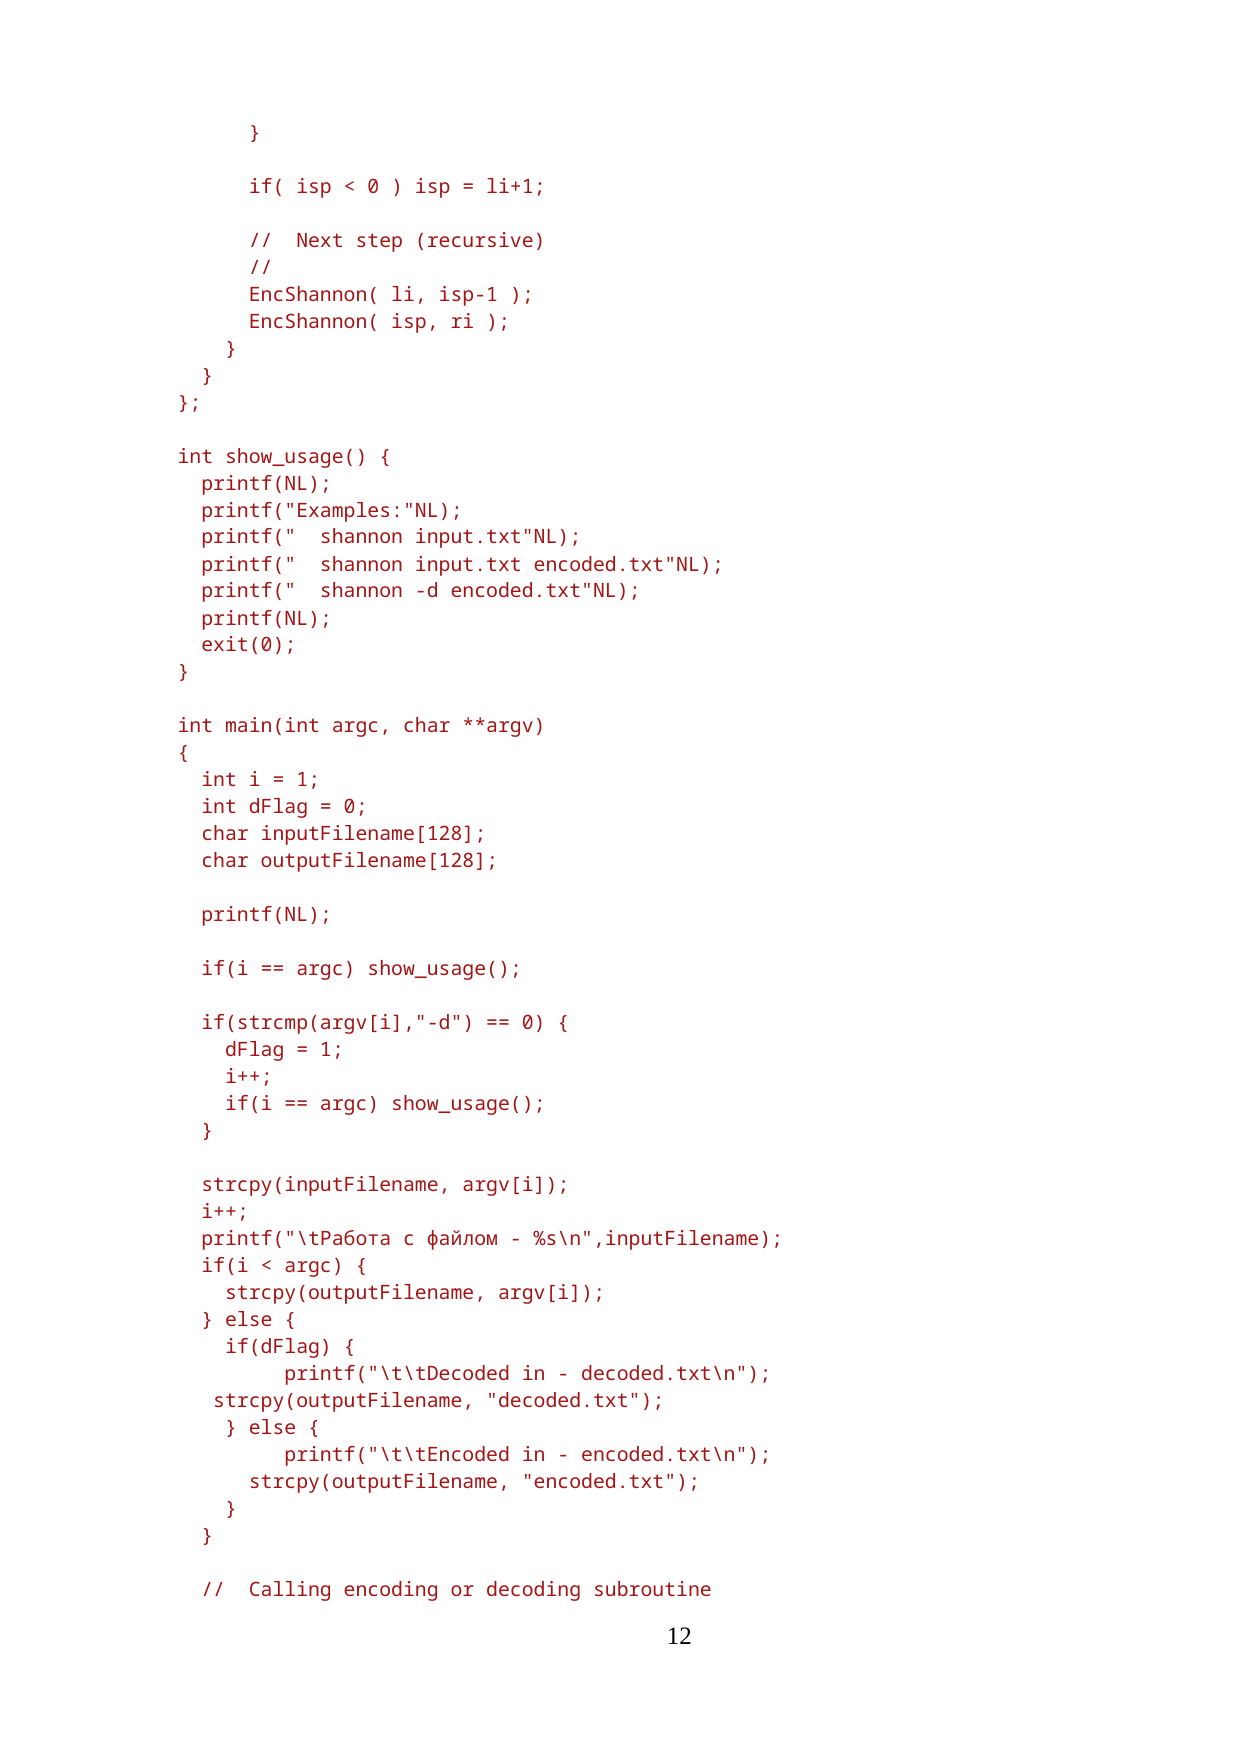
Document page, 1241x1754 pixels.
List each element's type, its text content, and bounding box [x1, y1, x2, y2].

text int dFlag = 0; [177, 793, 1181, 819]
text printf(" shannon input.txt encoded.txt"NL); [177, 550, 1181, 577]
text EncShannon( li, isp-1 ); [177, 280, 1181, 307]
text char inputFilename[128]; [177, 819, 1181, 847]
text } [177, 1494, 1181, 1521]
text EncShannon( isp, ri ); [177, 307, 1181, 334]
text printf("\t\tDecoded in - decoded.txt\n"); [177, 1359, 1181, 1386]
text strcpy(outputFilename, "encoded.txt"); [177, 1467, 1181, 1494]
text // [177, 253, 1181, 280]
text i++; [177, 1197, 1181, 1224]
text printf("\t\tEncoded in - encoded.txt\n"); [177, 1440, 1181, 1467]
text printf("Examples:"NL); [177, 496, 1181, 523]
text printf(" shannon -d encoded.txt"NL); [177, 577, 1181, 604]
text } [177, 118, 1181, 145]
text } [177, 1116, 1181, 1143]
text // Next step (recursive) [177, 226, 1181, 253]
text printf(NL); [177, 901, 1181, 927]
text } [177, 361, 1181, 388]
text printf(" shannon input.txt"NL); [177, 523, 1181, 550]
text printf(NL); [177, 604, 1181, 631]
text char outputFilename[128]; [177, 847, 1181, 873]
text strcpy(outputFilename, argv[i]); [177, 1278, 1181, 1305]
text strcpy(inputFilename, argv[i]); [177, 1170, 1181, 1197]
text }; [177, 388, 1181, 415]
text { [177, 739, 1181, 766]
text exit(0); [177, 631, 1181, 658]
text if(i == argc) show_usage(); [177, 1089, 1181, 1116]
text // Calling encoding or decoding subroutine [177, 1575, 1181, 1602]
text if(strcmp(argv[i],"-d") == 0) { [177, 1008, 1181, 1035]
text i++; [177, 1062, 1181, 1089]
text } [177, 1521, 1181, 1548]
text strcpy(outputFilename, "decoded.txt"); [177, 1386, 1181, 1413]
text } else { [177, 1305, 1181, 1332]
text int i = 1; [177, 766, 1181, 793]
text if(i < argc) { [177, 1251, 1181, 1278]
text printf("\tРабота с файлом - %s\n",inputFilename); [177, 1224, 1181, 1251]
text } [177, 334, 1181, 361]
text printf(NL); [177, 469, 1181, 496]
text if( isp < 0 ) isp = li+1; [177, 172, 1181, 199]
text int show_usage() { [177, 442, 1181, 469]
text } [177, 658, 1181, 685]
text } else { [177, 1413, 1181, 1440]
text int main(int argc, char **argv) [177, 712, 1181, 739]
text if(i == argc) show_usage(); [177, 954, 1181, 981]
text dFlag = 1; [177, 1035, 1181, 1062]
text if(dFlag) { [177, 1332, 1181, 1359]
